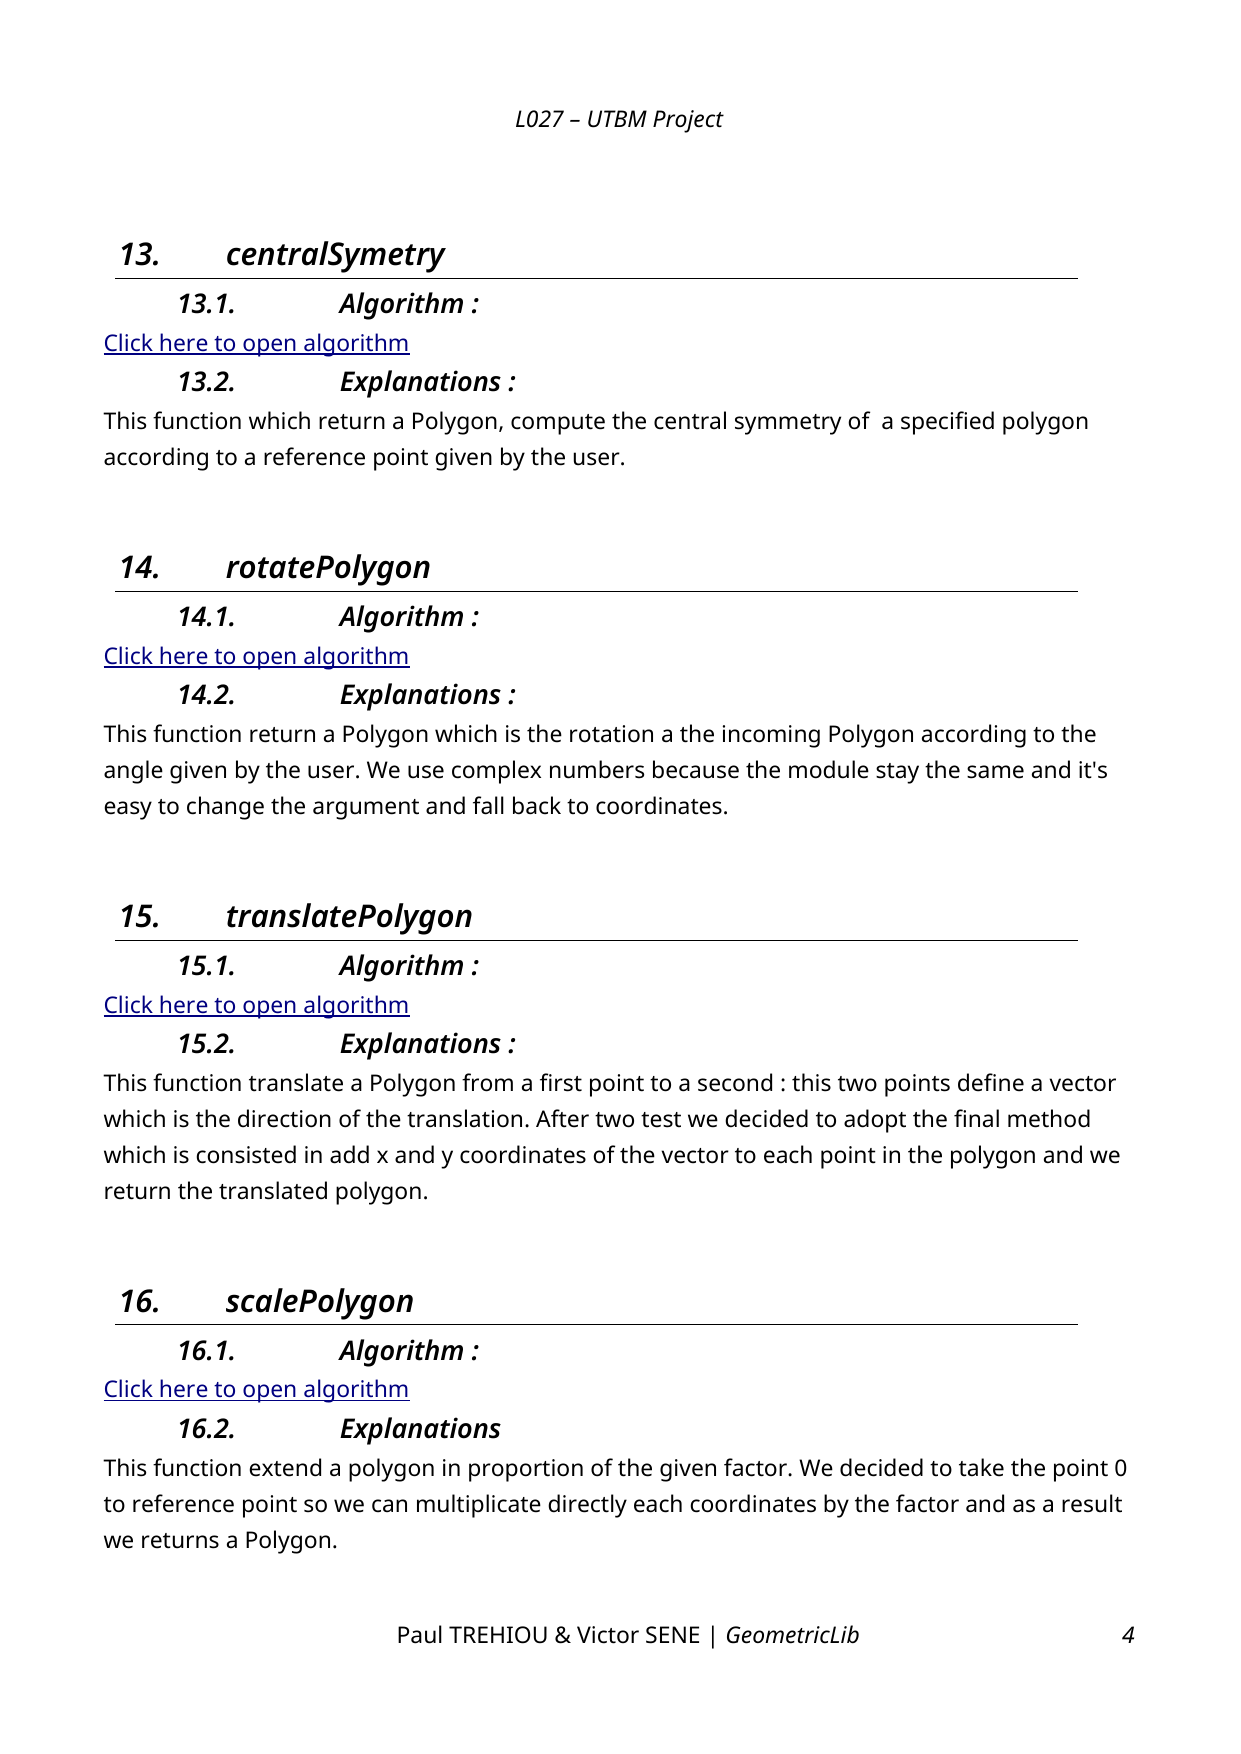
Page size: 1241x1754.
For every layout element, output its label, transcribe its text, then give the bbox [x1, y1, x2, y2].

text This function translate a Polygon from a first point to a second : this two points define a vector which is the direction of the translation. After two test we decided to adopt the final method which is consisted in add x and y coordinates of the vector to each point in the polygon and we return the translated polygon. [103, 1067, 1137, 1206]
subtitle Algorithm : [177, 597, 1137, 634]
subtitle Explanations : [177, 1024, 1137, 1061]
text Click here to open algorithm [103, 988, 1137, 1020]
subtitle Explanations : [177, 676, 1137, 712]
subtitle Algorithm : [177, 946, 1137, 983]
subtitle centralSymetry [115, 229, 1078, 278]
subtitle translatePolygon [115, 891, 1078, 940]
subtitle Algorithm : [177, 1331, 1137, 1368]
text Click here to open algorithm [103, 1373, 1137, 1404]
subtitle Algorithm : [177, 284, 1137, 321]
text This function return a Polygon which is the rotation a the incoming Polygon according to the angle given by the user. We use complex numbers because the module stay the same and it's easy to change the argument and fall back to coordinates. [103, 718, 1137, 821]
subtitle rotatePolygon [115, 542, 1078, 591]
text This function which return a Polygon, compute the central symmetry of a specified polygon according to a reference point given by the user. [103, 405, 1137, 472]
text Click here to open algorithm [103, 640, 1137, 671]
text Click here to open algorithm [103, 327, 1137, 358]
subtitle Explanations : [177, 363, 1137, 399]
subtitle scalePolygon [115, 1276, 1078, 1324]
text This function extend a polygon in proportion of the given factor. We decided to take the point 0 to reference point so we can multiplicate directly each coordinates by the factor and as a result we returns a Polygon. [103, 1452, 1137, 1555]
subtitle Explanations [177, 1409, 1137, 1446]
